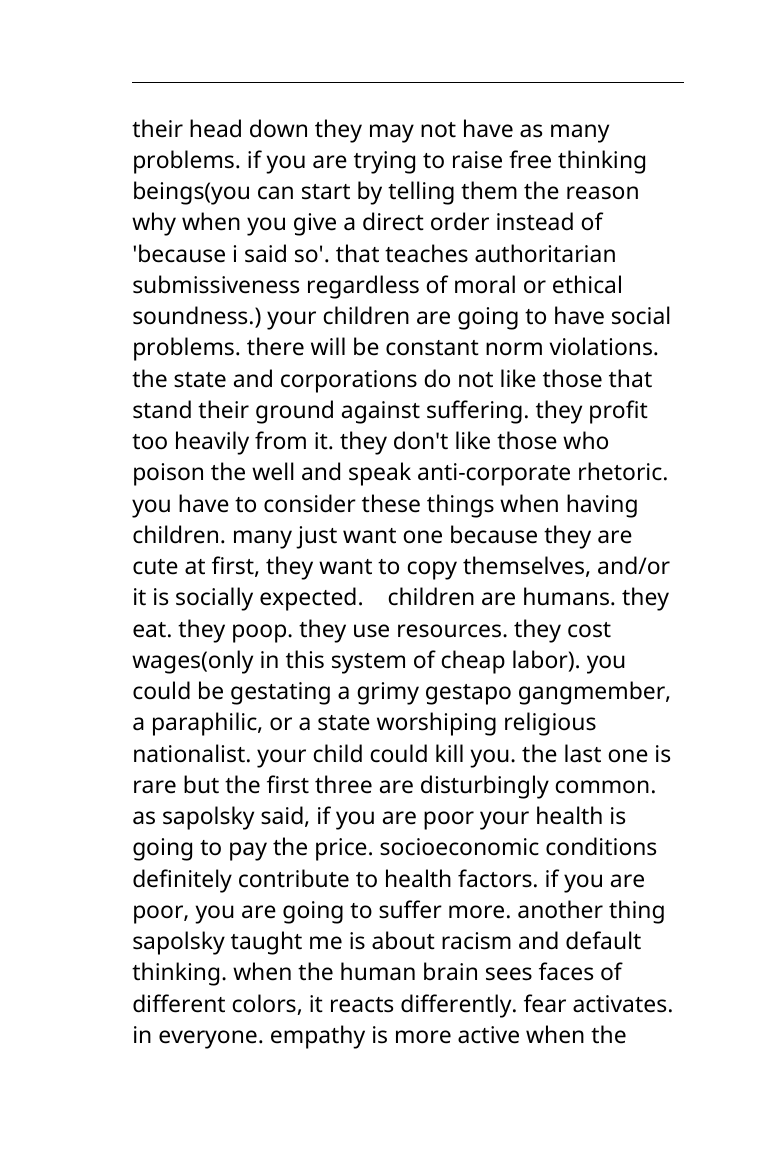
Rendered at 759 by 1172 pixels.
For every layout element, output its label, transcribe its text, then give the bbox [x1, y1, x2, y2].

text their head down they may not have as many problems. if you are trying to raise free thinking beings(you can start by telling them the reason why when you give a direct order instead of 'because i said so'. that teaches authoritarian submissiveness regardless of moral or ethical soundness.) your children are going to have social problems. there will be constant norm violations. the state and corporations do not like those that stand their ground against suffering. they profit too heavily from it. they don't like those who poison the well and speak anti-corporate rhetoric. you have to consider these things when having children. many just want one because they are cute at first, they want to copy themselves, and/or it is socially expected. children are humans. they eat. they poop. they use resources. they cost wages(only in this system of cheap labor). you could be gestating a grimy gestapo gangmember, a paraphilic, or a state worshiping religious nationalist. your child could kill you. the last one is rare but the first three are disturbingly common. as sapolsky said, if you are poor your health is going to pay the price. socioeconomic conditions definitely contribute to health factors. if you are poor, you are going to suffer more. another thing sapolsky taught me is about racism and default thinking. when the human brain sees faces of different colors, it reacts differently. fear activates. in everyone. empathy is more active when the [132, 112, 684, 1050]
